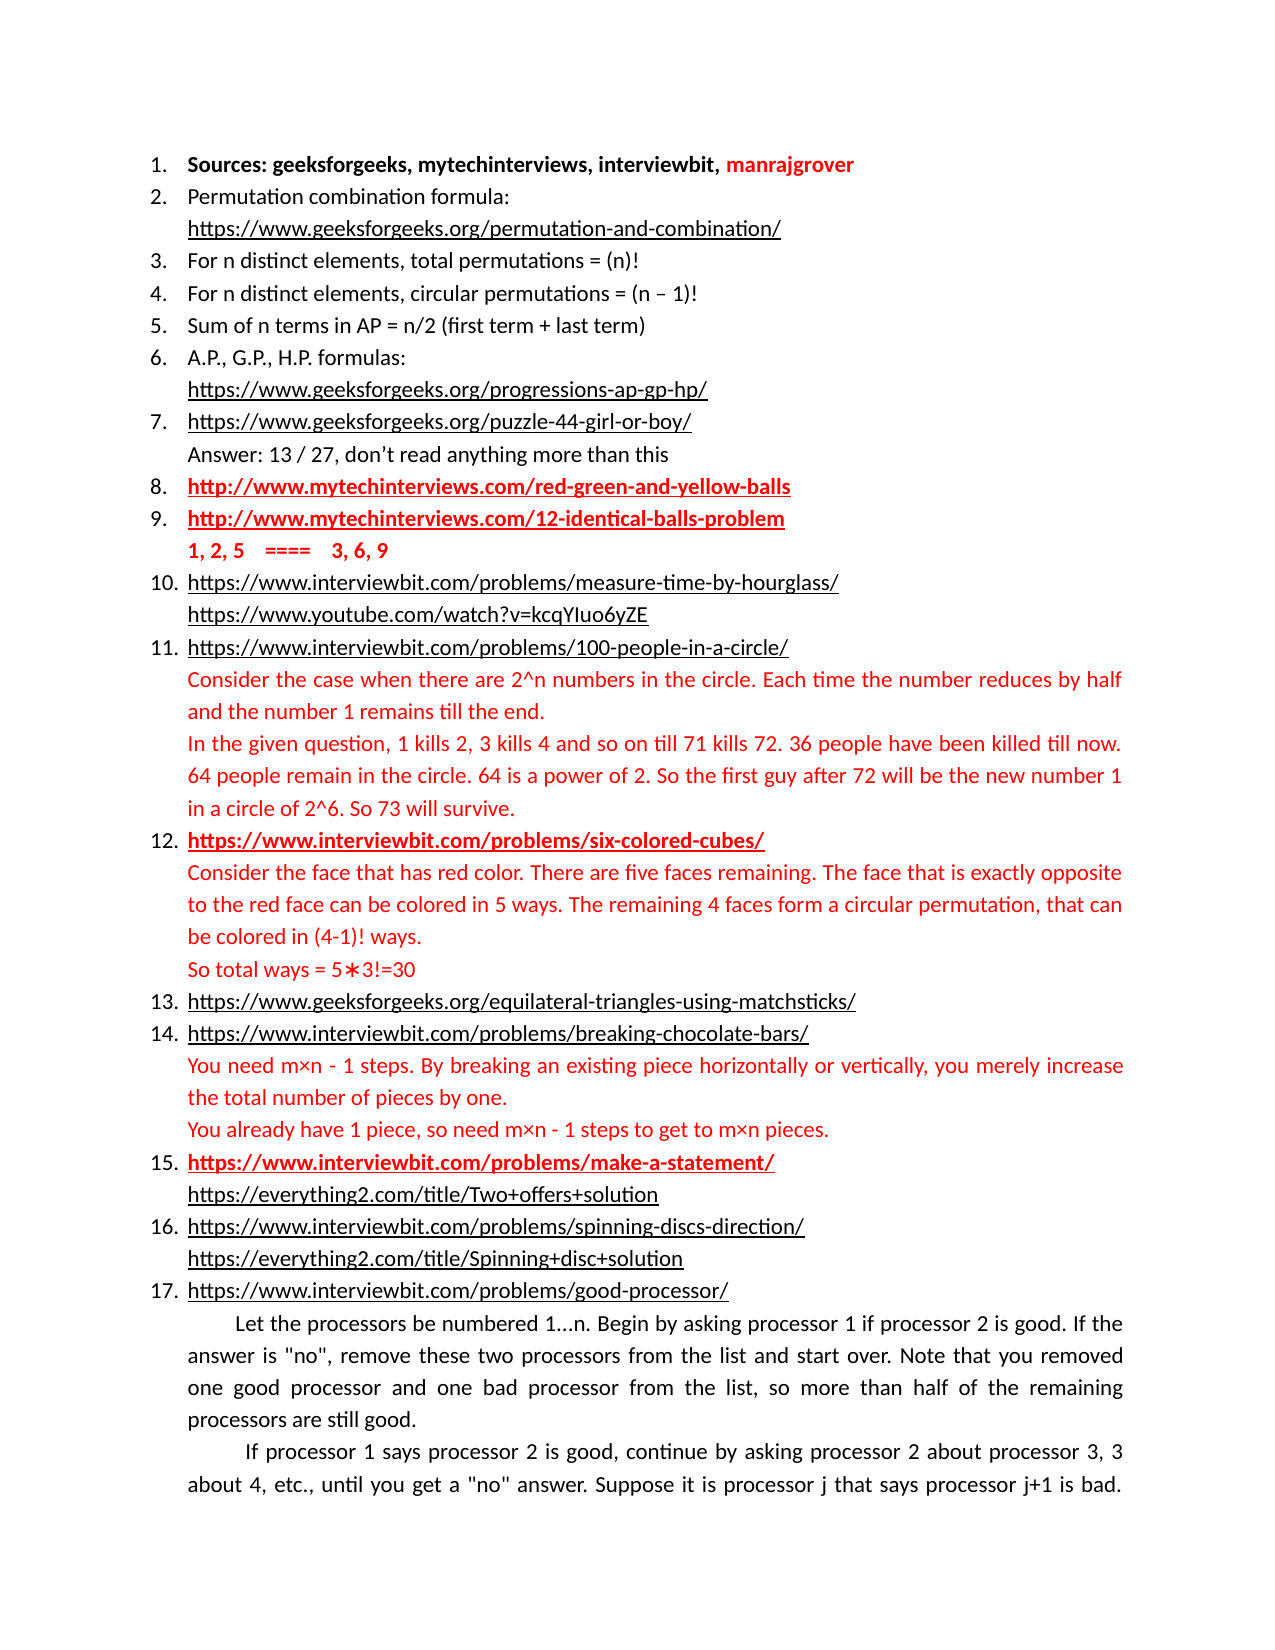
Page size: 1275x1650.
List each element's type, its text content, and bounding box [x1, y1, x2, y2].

list https://www.interviewbit.com/problems/good-processor/ [150, 1277, 1125, 1304]
list For n distinct elements, total permutations = (n)! [150, 247, 1125, 274]
list 1, 2, 5 ==== 3, 6, 9 [150, 536, 1125, 564]
list https://everything2.com/title/Two+offers+solution [150, 1180, 1125, 1208]
list https://everything2.com/title/Spinning+disc+solution [150, 1244, 1125, 1272]
list If processor 1 says processor 2 is good, continue by asking processor 2 about processor 3, 3 about 4, etc., until you get a "no" answer. Suppose it is processor j that says processor j+1 is bad. [150, 1437, 1125, 1498]
list https://www.interviewbit.com/problems/measure-time-by-hourglass/ [150, 568, 1125, 596]
list Answer: 13 / 27, don’t read anything more than this [150, 440, 1125, 468]
list http://www.mytechinterviews.com/red-green-and-yellow-balls [150, 472, 1125, 500]
list https://www.geeksforgeeks.org/equilateral-triangles-using-matchsticks/ [150, 987, 1125, 1015]
list https://www.interviewbit.com/problems/breaking-chocolate-bars/ [150, 1019, 1125, 1047]
list You need m×n - 1 steps. By breaking an existing piece horizontally or vertically, you merely increase the total number of pieces by one. [150, 1051, 1125, 1111]
list https://www.interviewbit.com/problems/100-people-in-a-circle/ [150, 633, 1125, 661]
list Sum of n terms in AP = n/2 (first term + last term) [150, 311, 1125, 339]
list Sources: geeksforgeeks, mytechinterviews, interviewbit, manrajgrover [150, 150, 1125, 178]
list https://www.interviewbit.com/problems/six-colored-cubes/ [150, 826, 1125, 854]
list https://www.geeksforgeeks.org/progressions-ap-gp-hp/ [150, 375, 1125, 403]
list In the given question, 1 kills 2, 3 kills 4 and so on till 71 kills 72. 36 people have been killed till now. 64 people remain in the circle. 64 is a power of 2. So the first guy after 72 will be the new number 1 in a circle of 2^6. So 73 will survive. [150, 729, 1125, 822]
list You already have 1 piece, so need m×n - 1 steps to get to m×n pieces. [150, 1116, 1125, 1144]
list Let the processors be numbered 1...n. Begin by asking processor 1 if processor 2 is good. If the answer is "no", remove these two processors from the list and start over. Note that you removed one good processor and one bad processor from the list, so more than half of the remaining processors are still good. [150, 1309, 1125, 1433]
list https://www.interviewbit.com/problems/make-a-statement/ [150, 1148, 1125, 1176]
list https://www.geeksforgeeks.org/puzzle-44-girl-or-boy/ [150, 407, 1125, 436]
list https://www.youtube.com/watch?v=kcqYIuo6yZE [150, 601, 1125, 629]
list Consider the case when there are 2^n numbers in the circle. Each time the number reduces by half and the number 1 remains till the end. [150, 665, 1125, 725]
list So total ways = 5∗3!=30 [150, 955, 1125, 983]
list http://www.mytechinterviews.com/12-identical-balls-problem [150, 504, 1125, 532]
list A.P., G.P., H.P. formulas: [150, 343, 1125, 371]
list Permutation combination formula: [150, 182, 1125, 210]
list For n distinct elements, circular permutations = (n – 1)! [150, 279, 1125, 307]
list https://www.geeksforgeeks.org/permutation-and-combination/ [150, 214, 1125, 242]
list Consider the face that has red color. There are five faces remaining. The face that is exactly opposite to the red face can be colored in 5 ways. The remaining 4 faces form a circular permutation, that can be colored in (4-1)! ways. [150, 858, 1125, 951]
list https://www.interviewbit.com/problems/spinning-discs-direction/ [150, 1212, 1125, 1240]
